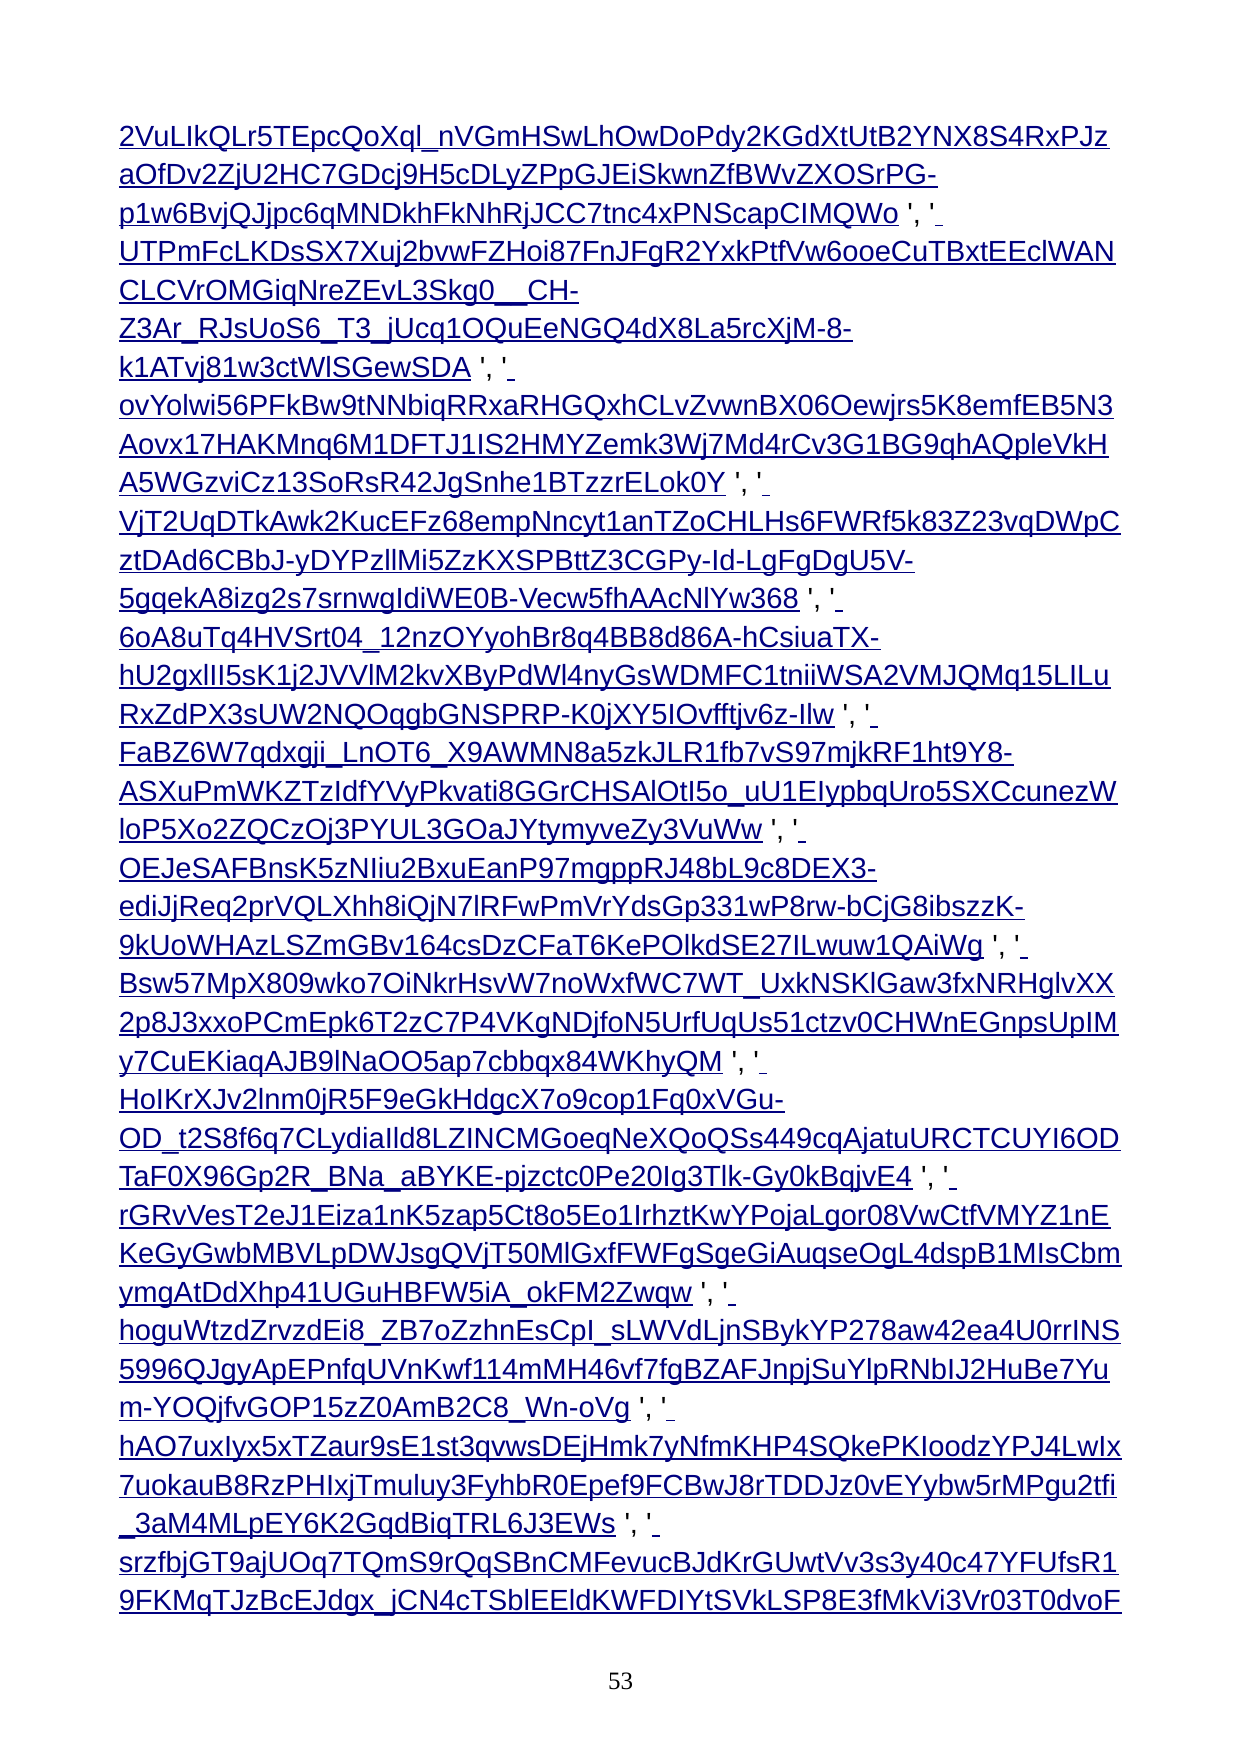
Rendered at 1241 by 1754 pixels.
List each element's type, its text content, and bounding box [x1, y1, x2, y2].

text ymgAtDdXhp41UGuHBFW5iA_okFM2Zwqw ', ' hoguWtzdZrvzdEi8_ZB7oZzhnEsCpI_sLWVdLjnSBykYP278aw42ea4U0rrINS5996QJgyApEPnfqUVnKwf114mMH46vf7fgBZAFJnpjSuYlpRNbIJ2HuBe7Yum-YOQjfvGOP15zZ0AmB2C8_Wn-oVg ', ' hAO7uxIyx5xTZaur9sE1st3qvwsDEjHmk7yNfmKHP4SQkePKIoodzYPJ4LwIx [118, 1266, 1122, 1458]
text 7uokauB8RzPHIxjTmuluy3FyhbR0Epef9FCBwJ8rTDDJz0vEYybw5rMPgu2tfi_3aM4MLpEY6K2GqdBiqTRL6J3EWs ', ' srzfbjGT9ajUOq7TQmS9rQqSBnCMFevucBJdKrGUwtVv3s3y40c47YFUfsR19FKMqTJzBcEJdgx_jCN4cTSblEEldKWFDIYtSVkLSP8E3fMkVi3Vr03T0dvoF [118, 1459, 1122, 1612]
text 2VuLIkQLr5TEpcQoXql_nVGmHSwLhOwDoPdy2KGdXtUtB2YNX8S4RxPJzaOfDv2ZjU2HC7GDcj9H5cDLyZPpGJEiSkwnZfBWvZXOSrPG-p1w6BvjQJjpc6qMNDkhFkNhRjJCC7tnc4xPNScapCIMQWo ', ' UTPmFcLKDsSX7Xuj2bvwFZHoi87FnJFgR2YxkPtfVw6ooeCuTBxtEEclWANCLCVrOMGiqNreZEvL3Skg0__CH-Z3Ar_RJsUoS6_T3_jUcq1OQuEeNGQ4dX8La5rcXjM-8-k1ATvj81w3ctWlSGewSDA ', ' ovYolwi56PFkBw9tNNbiqRRxaRHGQxhCLvZvwnBX06Oewjrs5K8emfEB5N3Aovx17HAKMnq6M1DFTJ1IS2HMYZemk3Wj7Md4rCv3G1BG9qhAQpleVkHA5WGzviCz13SoRsR42JgSnhe1BTzzrELok0Y ', ' VjT2UqDTkAwk2KucEFz68empNncyt1anTZoCHLHs6FWRf5k83Z23vqDWpCztDAd6CBbJ-yDYPzllMi5ZzKXSPBttZ3CGPy-Id-LgFgDgU5V-5gqekA8izg2s7srnwgIdiWE0B-Vecw5fhAAcNlYw368 ', ' 6oA8uTq4HVSrt04_12nzOYyohBr8q4BB8d86A-hCsiuaTX-hU2gxlII5sK1j2JVVlM2kvXByPdWl4nyGsWDMFC1tniiWSA2VMJQMq15LILuRxZdPX3sUW2NQOqgbGNSPRP-K0jXY5IOvfftjv6z-Ilw ', ' FaBZ6W7qdxgji_LnOT6_X9AWMN8a5zkJLR1fb7vS97mjkRF1ht9Y8-ASXuPmWKZTzIdfYVyPkvati8GGrCHSAlOtI5o_uU1EIypbqUro5SXCcunezWloP5Xo2ZQCzOj3PYUL3GOaJYtymyveZy3VuWw ', ' OEJeSAFBnsK5zNIiu2BxuEanP97mgppRJ48bL9c8DEX3-ediJjReq2prVQLXhh8iQjN7lRFwPmVrYdsGp331wP8rw-bCjG8ibszzK-9kUoWHAzLSZmGBv164csDzCFaT6KePOlkdSE27ILwuw1QAiWg ', ' Bsw57MpX809wko7OiNkrHsvW7noWxfWC7WT_UxkNSKlGaw3fxNRHglvXX2p8J3xxoPCmEpk6T2zC7P4VKgNDjfoN5UrfUqUs51ctzv0CHWnEGnpsUpIMy7CuEKiaqAJB9lNaOO5ap7cbbqx84WKhyQM ', ' HoIKrXJv2lnm0jR5F9eGkHdgcX7o9cop1Fq0xVGu-OD_t2S8f6q7CLydiaIld8LZINCMGoeqNeXQoQSs449cqAjatuURCTCUYI6ODTaF0X96Gp2R_BNa_aBYKE-pjzctc0Pe20Ig3Tlk-Gy0kBqjvE4 ', ' rGRvVesT2eJ1Eiza1nK5zap5Ct8o5Eo1IrhztKwYPojaLgor08VwCtfVMYZ1nEKeGyGwbMBVLpDWJsgQVjT50MlGxfFWFgSgeGiAuqseOgL4dspB1MIsCbm [118, 118, 1122, 1265]
